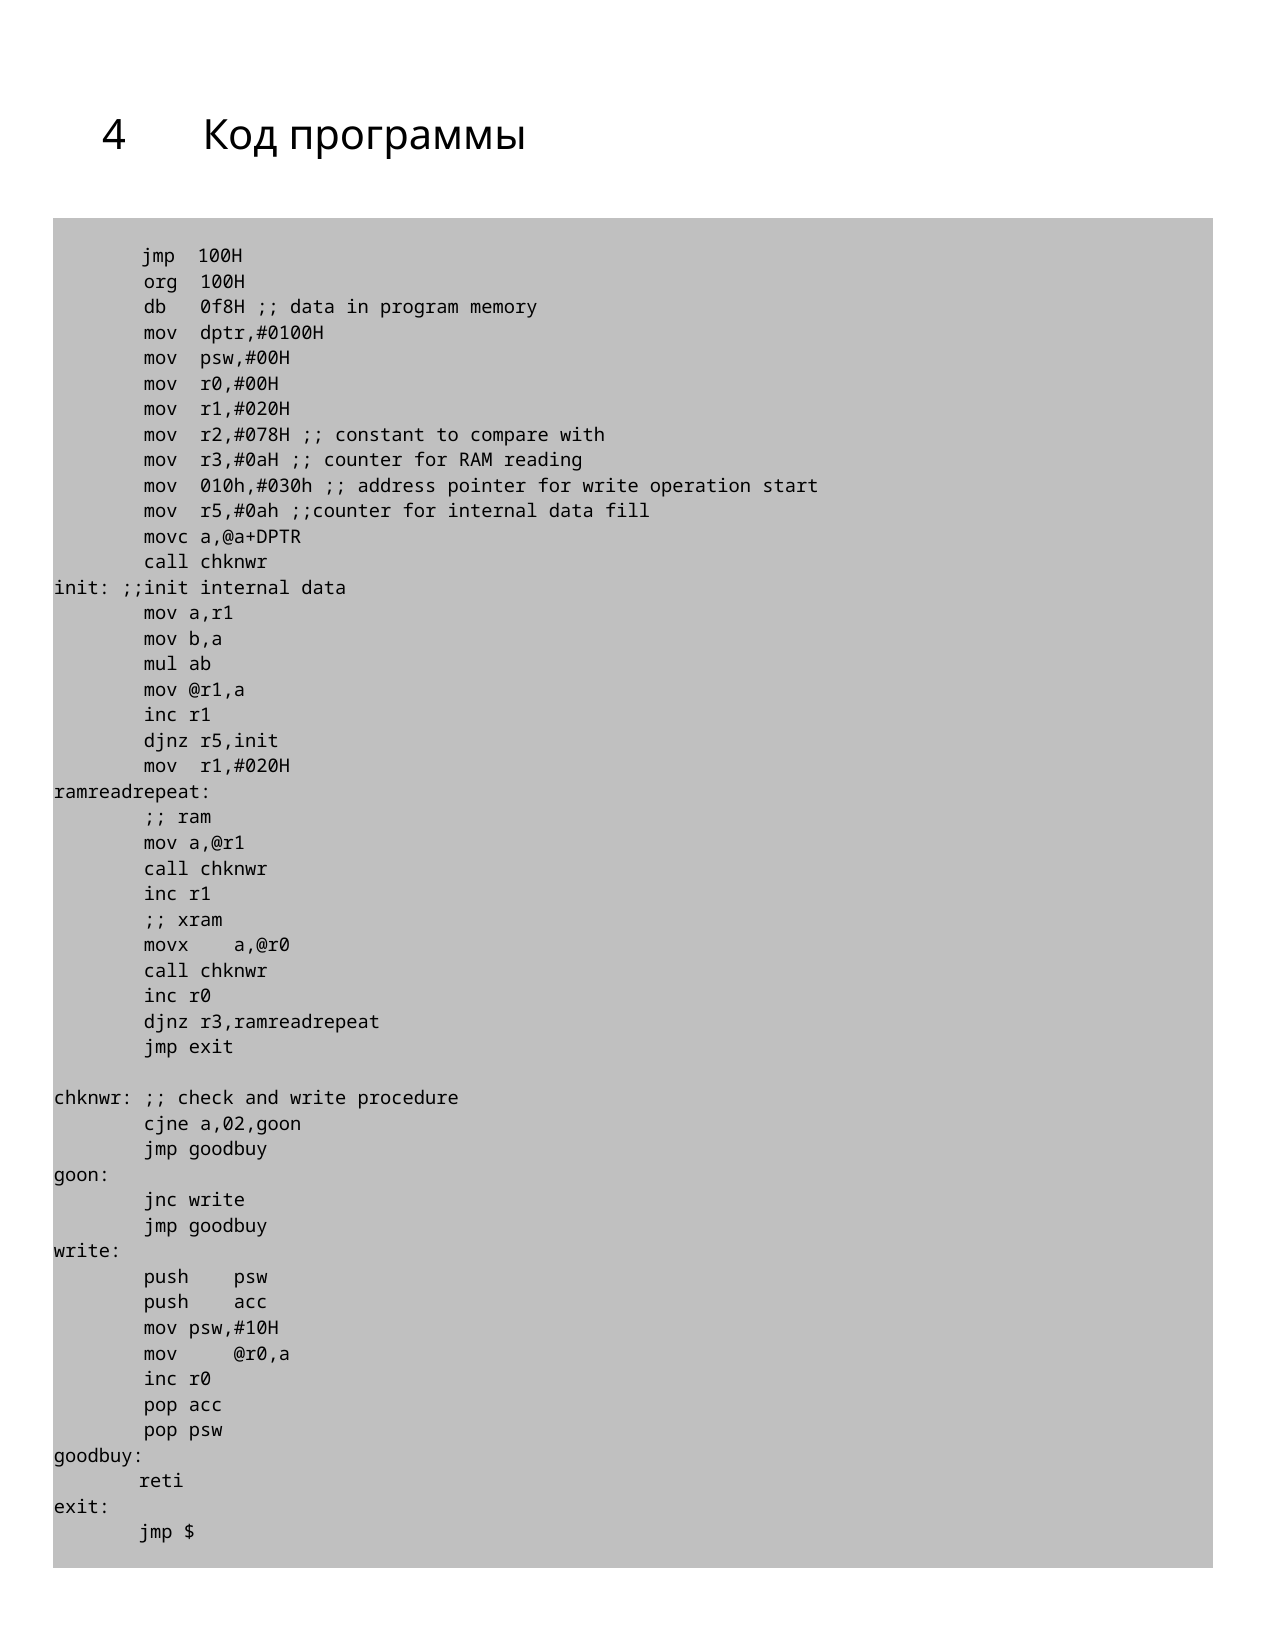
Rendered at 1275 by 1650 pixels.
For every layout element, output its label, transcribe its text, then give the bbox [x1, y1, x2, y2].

text pop acc [53, 1391, 1213, 1416]
text mul ab [53, 651, 1213, 676]
text mov 010h,#030h ;; address pointer for write operation start [53, 472, 1213, 498]
text db 0f8H ;; data in program memory [53, 293, 1213, 319]
text push psw [53, 1263, 1213, 1289]
text jmp $ [53, 1518, 1213, 1544]
text movc a,@a+DPTR [53, 523, 1213, 549]
text movx a,@r0 [53, 931, 1213, 957]
text mov r0,#00H [53, 370, 1213, 396]
text org 100H [53, 268, 1213, 293]
text mov r2,#078H ;; constant to compare with [53, 421, 1213, 447]
text chknwr: ;; check and write procedure [53, 1084, 1213, 1110]
text mov r5,#0ah ;;counter for internal data fill [53, 498, 1213, 523]
text goon: [53, 1161, 1213, 1187]
list Код программы [91, 104, 1213, 161]
text mov b,a [53, 625, 1213, 651]
text mov a,r1 [53, 600, 1213, 625]
text inc r0 [53, 1365, 1213, 1391]
text call chknwr [53, 855, 1213, 880]
text djnz r5,init [53, 727, 1213, 753]
text inc r1 [53, 702, 1213, 727]
text jnc write [53, 1187, 1213, 1212]
text call chknwr [53, 549, 1213, 574]
text jmp goodbuy [53, 1212, 1213, 1238]
text mov r3,#0aH ;; counter for RAM reading [53, 447, 1213, 472]
text mov a,@r1 [53, 829, 1213, 855]
text jmp 100H [53, 242, 1213, 268]
text reti [53, 1467, 1213, 1493]
text inc r0 [53, 982, 1213, 1008]
text init: ;;init internal data [53, 574, 1213, 600]
text push acc [53, 1289, 1213, 1314]
text ramreadrepeat: [53, 778, 1213, 804]
text mov psw,#10H [53, 1314, 1213, 1340]
text ;; ram [53, 804, 1213, 829]
text mov dptr,#0100H [53, 319, 1213, 344]
text cjne a,02,goon [53, 1110, 1213, 1136]
text mov @r1,a [53, 676, 1213, 702]
text ;; xram [53, 906, 1213, 931]
text jmp goodbuy [53, 1136, 1213, 1161]
text mov @r0,a [53, 1340, 1213, 1365]
text jmp exit [53, 1033, 1213, 1059]
text djnz r3,ramreadrepeat [53, 1008, 1213, 1033]
text mov r1,#020H [53, 396, 1213, 421]
text pop psw [53, 1416, 1213, 1442]
text exit: [53, 1493, 1213, 1518]
text call chknwr [53, 957, 1213, 982]
text inc r1 [53, 880, 1213, 906]
text goodbuy: [53, 1442, 1213, 1467]
text write: [53, 1238, 1213, 1263]
text mov psw,#00H [53, 344, 1213, 370]
text mov r1,#020H [53, 753, 1213, 778]
